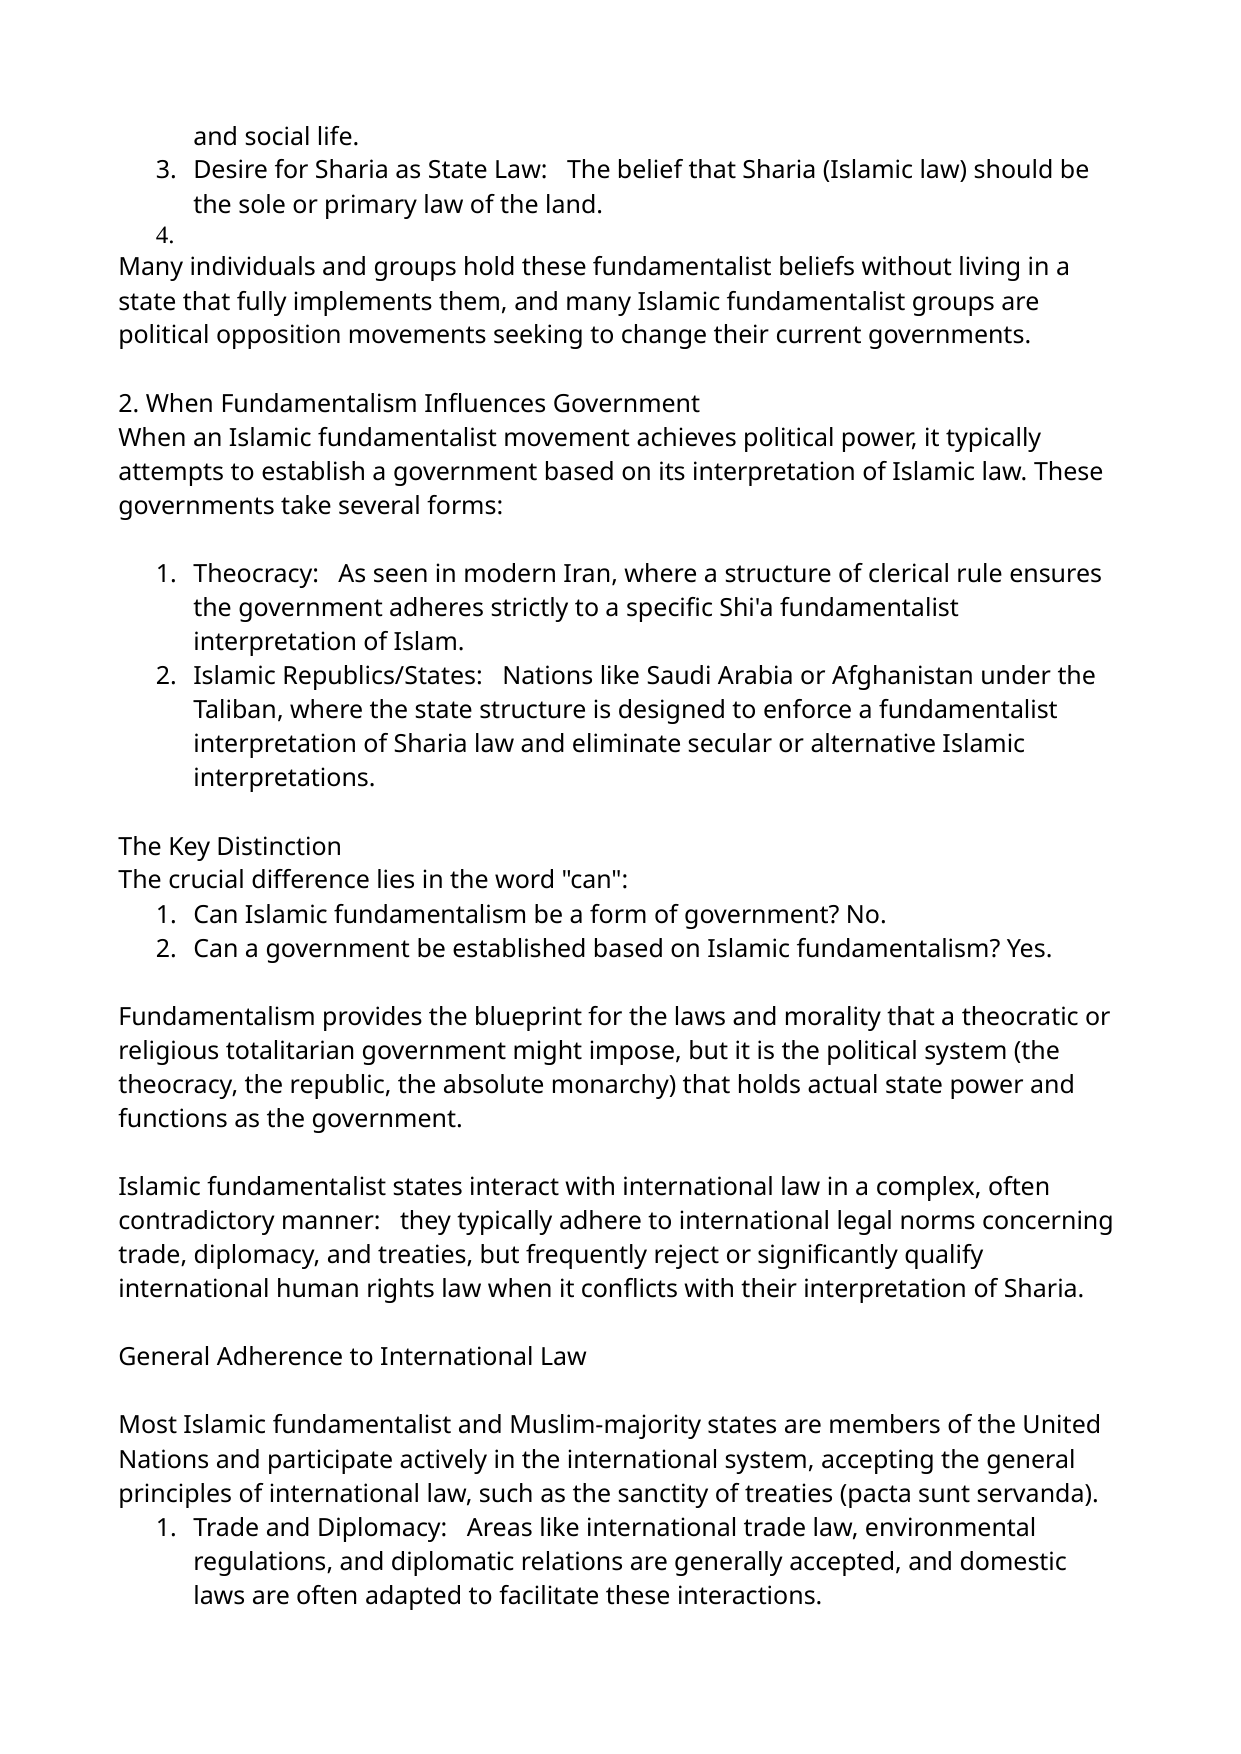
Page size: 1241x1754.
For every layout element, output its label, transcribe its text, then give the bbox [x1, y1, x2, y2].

list Trade and Diplomacy: Areas like international trade law, environmental regulations, and diplomatic relations are generally accepted, and domestic laws are often adapted to facilitate these interactions. [156, 1509, 1122, 1612]
text Fundamentalism provides the blueprint for the laws and morality that a theocratic or religious totalitarian government might impose, but it is the political system (the theocracy, the republic, the absolute monarchy) that holds actual state power and functions as the government. [118, 998, 1122, 1135]
text 2. When Fundamentalism Influences Government [118, 385, 1122, 419]
list Can Islamic fundamentalism be a form of government? No. [156, 896, 1122, 930]
text Most Islamic fundamentalist and Muslim-majority states are members of the United Nations and participate actively in the international system, accepting the general principles of international law, such as the sanctity of treaties (pacta sunt servanda). [118, 1407, 1122, 1509]
text Many individuals and groups hold these fundamentalist beliefs without living in a state that fully implements them, and many Islamic fundamentalist groups are political opposition movements seeking to change their current governments. [118, 249, 1122, 351]
text The crucial difference lies in the word "can": [118, 862, 1122, 896]
text When an Islamic fundamentalist movement achieves political power, it typically attempts to establish a government based on its interpretation of Islamic law. These governments take several forms: [118, 419, 1122, 522]
text General Adherence to International Law [118, 1339, 1122, 1373]
list Theocracy: As seen in modern Iran, where a structure of clerical rule ensures the government adheres strictly to a specific Shi'a fundamentalist interpretation of Islam. [156, 556, 1122, 658]
list and social life. [156, 118, 1122, 152]
list Can a government be established based on Islamic fundamentalism? Yes. [156, 930, 1122, 964]
text The Key Distinction [118, 828, 1122, 862]
list Islamic Republics/States: Nations like Saudi Arabia or Afghanistan under the Taliban, where the state structure is designed to enforce a fundamentalist interpretation of Sharia law and eliminate secular or alternative Islamic interpretations. [156, 658, 1122, 794]
text Islamic fundamentalist states interact with international law in a complex, often contradictory manner: they typically adhere to international legal norms concerning trade, diplomacy, and treaties, but frequently reject or significantly qualify international human rights law when it conflicts with their interpretation of Sharia. [118, 1169, 1122, 1305]
list Desire for Sharia as State Law: The belief that Sharia (Islamic law) should be the sole or primary law of the land. [156, 152, 1122, 220]
